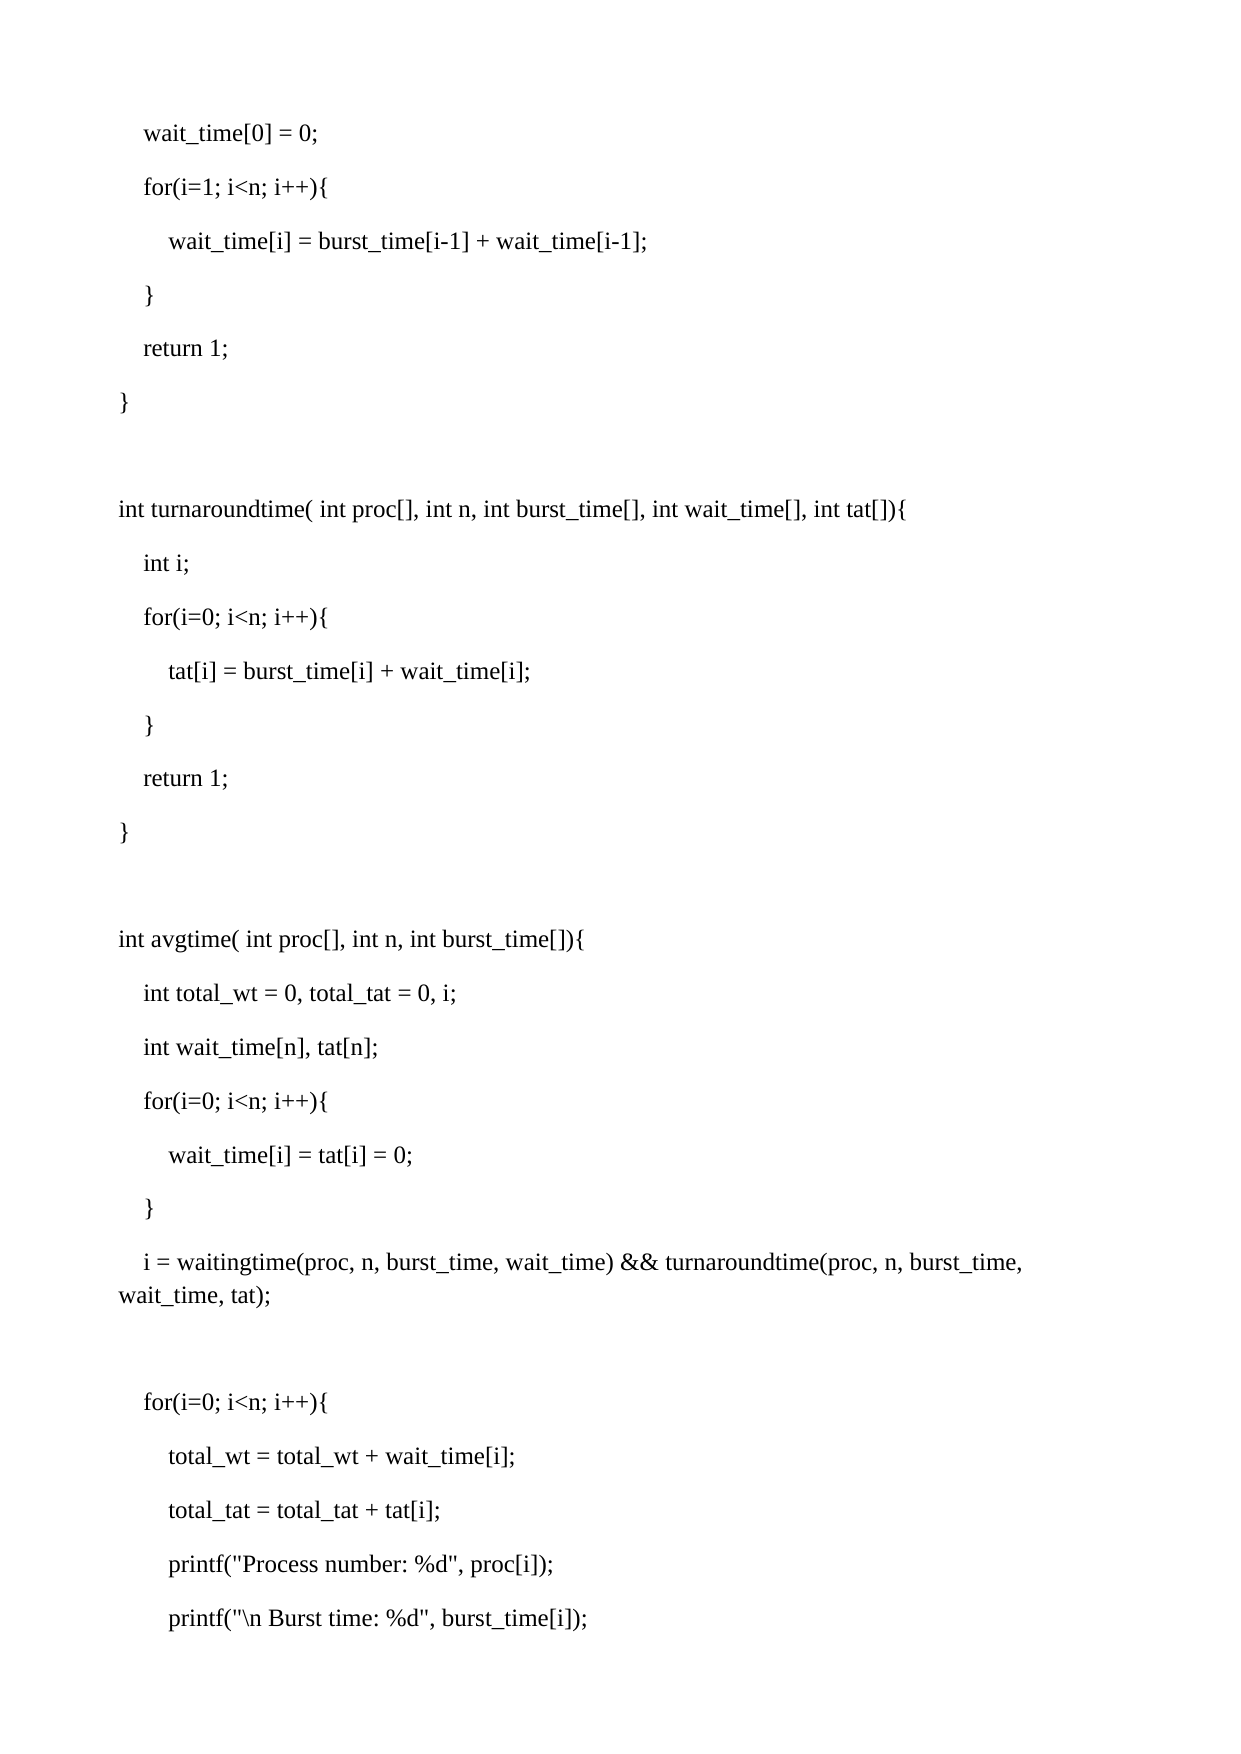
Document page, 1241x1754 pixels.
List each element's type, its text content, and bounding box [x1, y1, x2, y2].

text for(i=1; i<n; i++){ [118, 172, 1122, 201]
text wait_time[i] = tat[i] = 0; [118, 1140, 1122, 1168]
text wait_time[i] = burst_time[i-1] + wait_time[i-1]; [118, 226, 1122, 254]
text for(i=0; i<n; i++){ [118, 1086, 1122, 1114]
text int total_wt = 0, total_tat = 0, i; [118, 978, 1122, 1007]
text int wait_time[n], tat[n]; [118, 1032, 1122, 1061]
text return 1; [118, 763, 1122, 792]
text } [118, 280, 1122, 308]
text total_wt = total_wt + wait_time[i]; [118, 1441, 1122, 1470]
text for(i=0; i<n; i++){ [118, 1387, 1122, 1416]
text return 1; [118, 333, 1122, 362]
text i = waitingtime(proc, n, burst_time, wait_time) && turnaroundtime(proc, n, burst_time, wait_time, tat); [118, 1247, 1122, 1309]
text for(i=0; i<n; i++){ [118, 602, 1122, 631]
text int i; [118, 548, 1122, 577]
text wait_time[0] = 0; [118, 118, 1122, 147]
text tat[i] = burst_time[i] + wait_time[i]; [118, 656, 1122, 684]
text } [118, 387, 1122, 416]
text } [118, 1193, 1122, 1222]
text int avgtime( int proc[], int n, int burst_time[]){ [118, 924, 1122, 953]
text total_tat = total_tat + tat[i]; [118, 1495, 1122, 1524]
text int turnaroundtime( int proc[], int n, int burst_time[], int wait_time[], int tat[]){ [118, 494, 1122, 523]
text printf("\n Burst time: %d", burst_time[i]); [118, 1603, 1122, 1631]
text printf("Process number: %d", proc[i]); [118, 1549, 1122, 1578]
text } [118, 710, 1122, 738]
text } [118, 817, 1122, 846]
